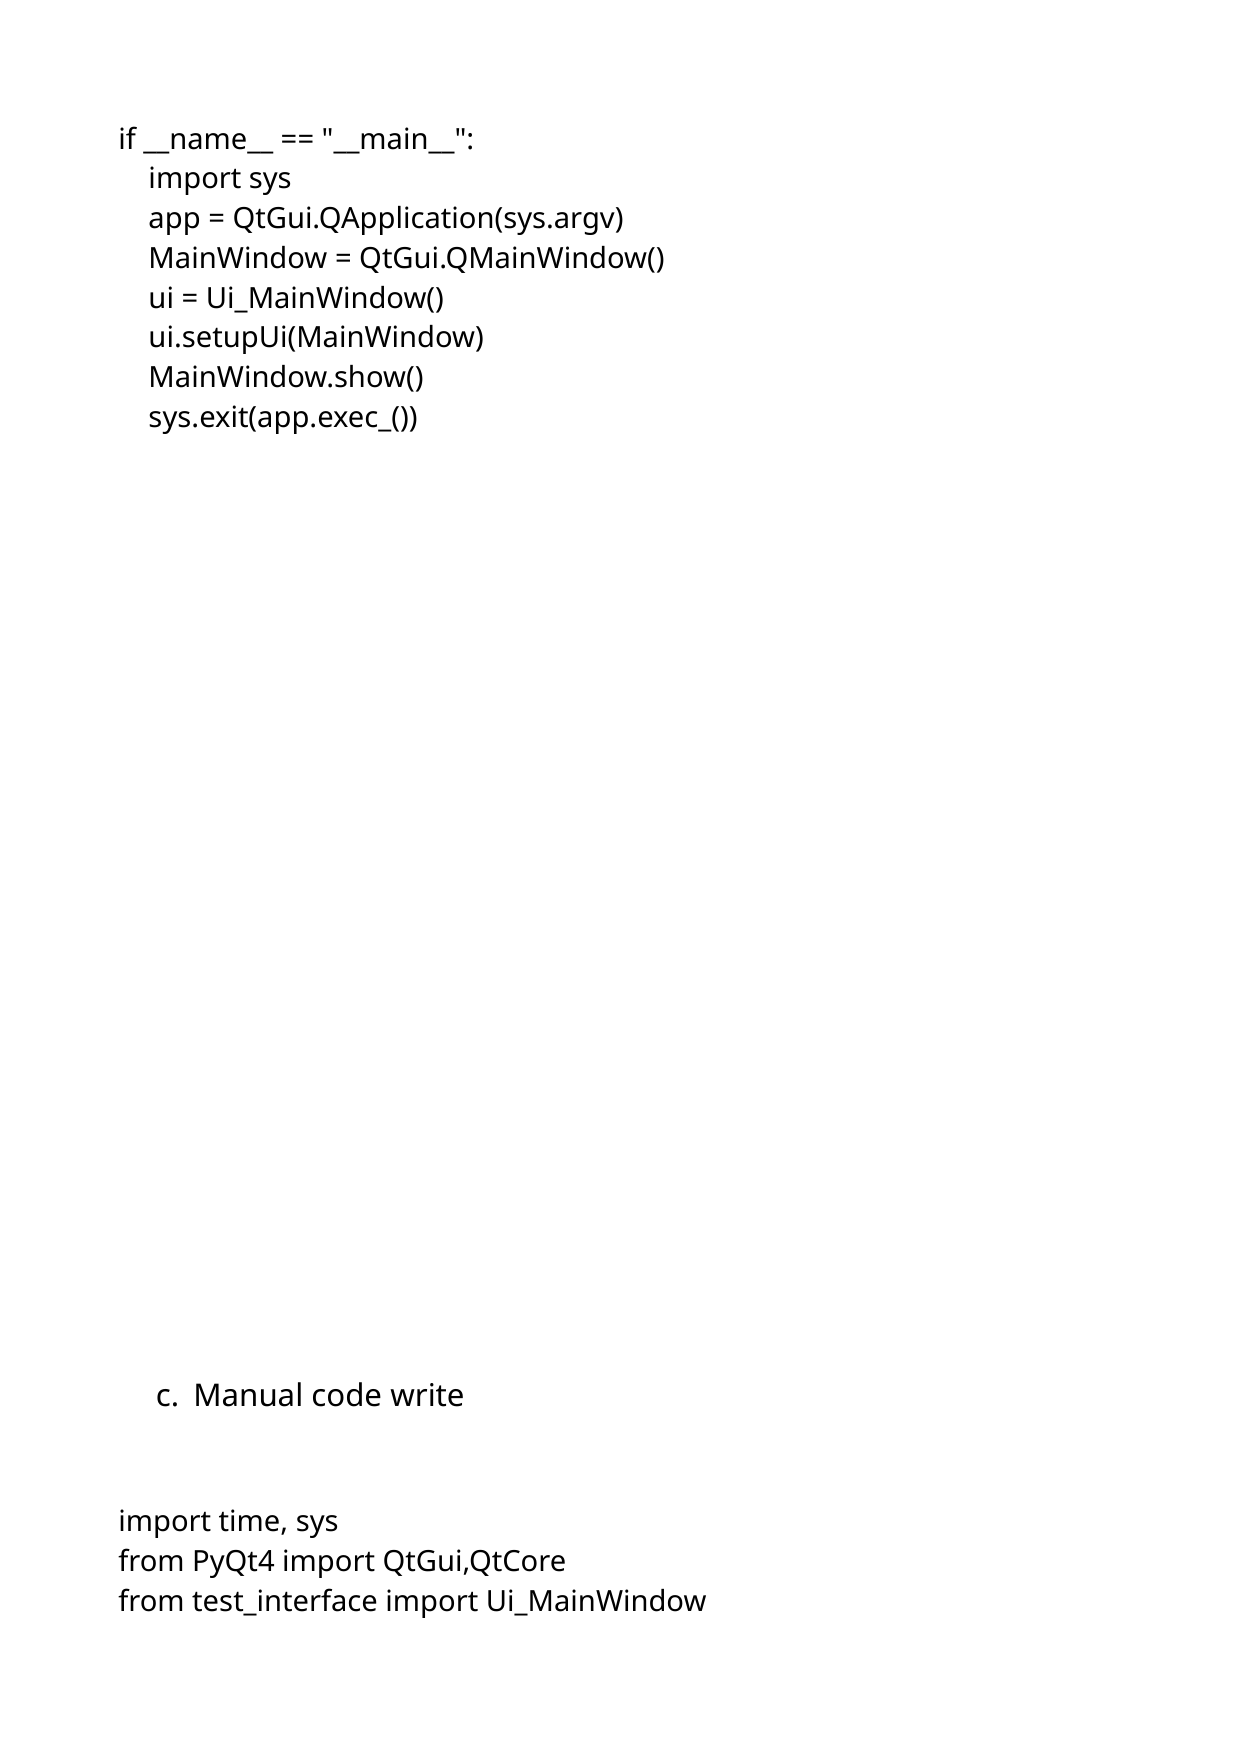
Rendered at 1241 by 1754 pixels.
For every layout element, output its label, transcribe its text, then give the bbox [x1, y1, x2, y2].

text import sys [118, 158, 1122, 197]
text from test_interface import Ui_MainWindow [118, 1580, 1122, 1620]
text import time, sys [118, 1501, 1122, 1540]
text app = QtGui.QApplication(sys.argv) [118, 197, 1122, 237]
text sys.exit(app.exec_()) [118, 396, 1122, 436]
list Manual code write [156, 1373, 1122, 1416]
text ui = Ui_MainWindow() [118, 277, 1122, 317]
text if __name__ == "__main__": [118, 118, 1122, 158]
text ui.setupUi(MainWindow) [118, 317, 1122, 356]
text MainWindow.show() [118, 356, 1122, 396]
text MainWindow = QtGui.QMainWindow() [118, 237, 1122, 277]
text from PyQt4 import QtGui,QtCore [118, 1540, 1122, 1580]
